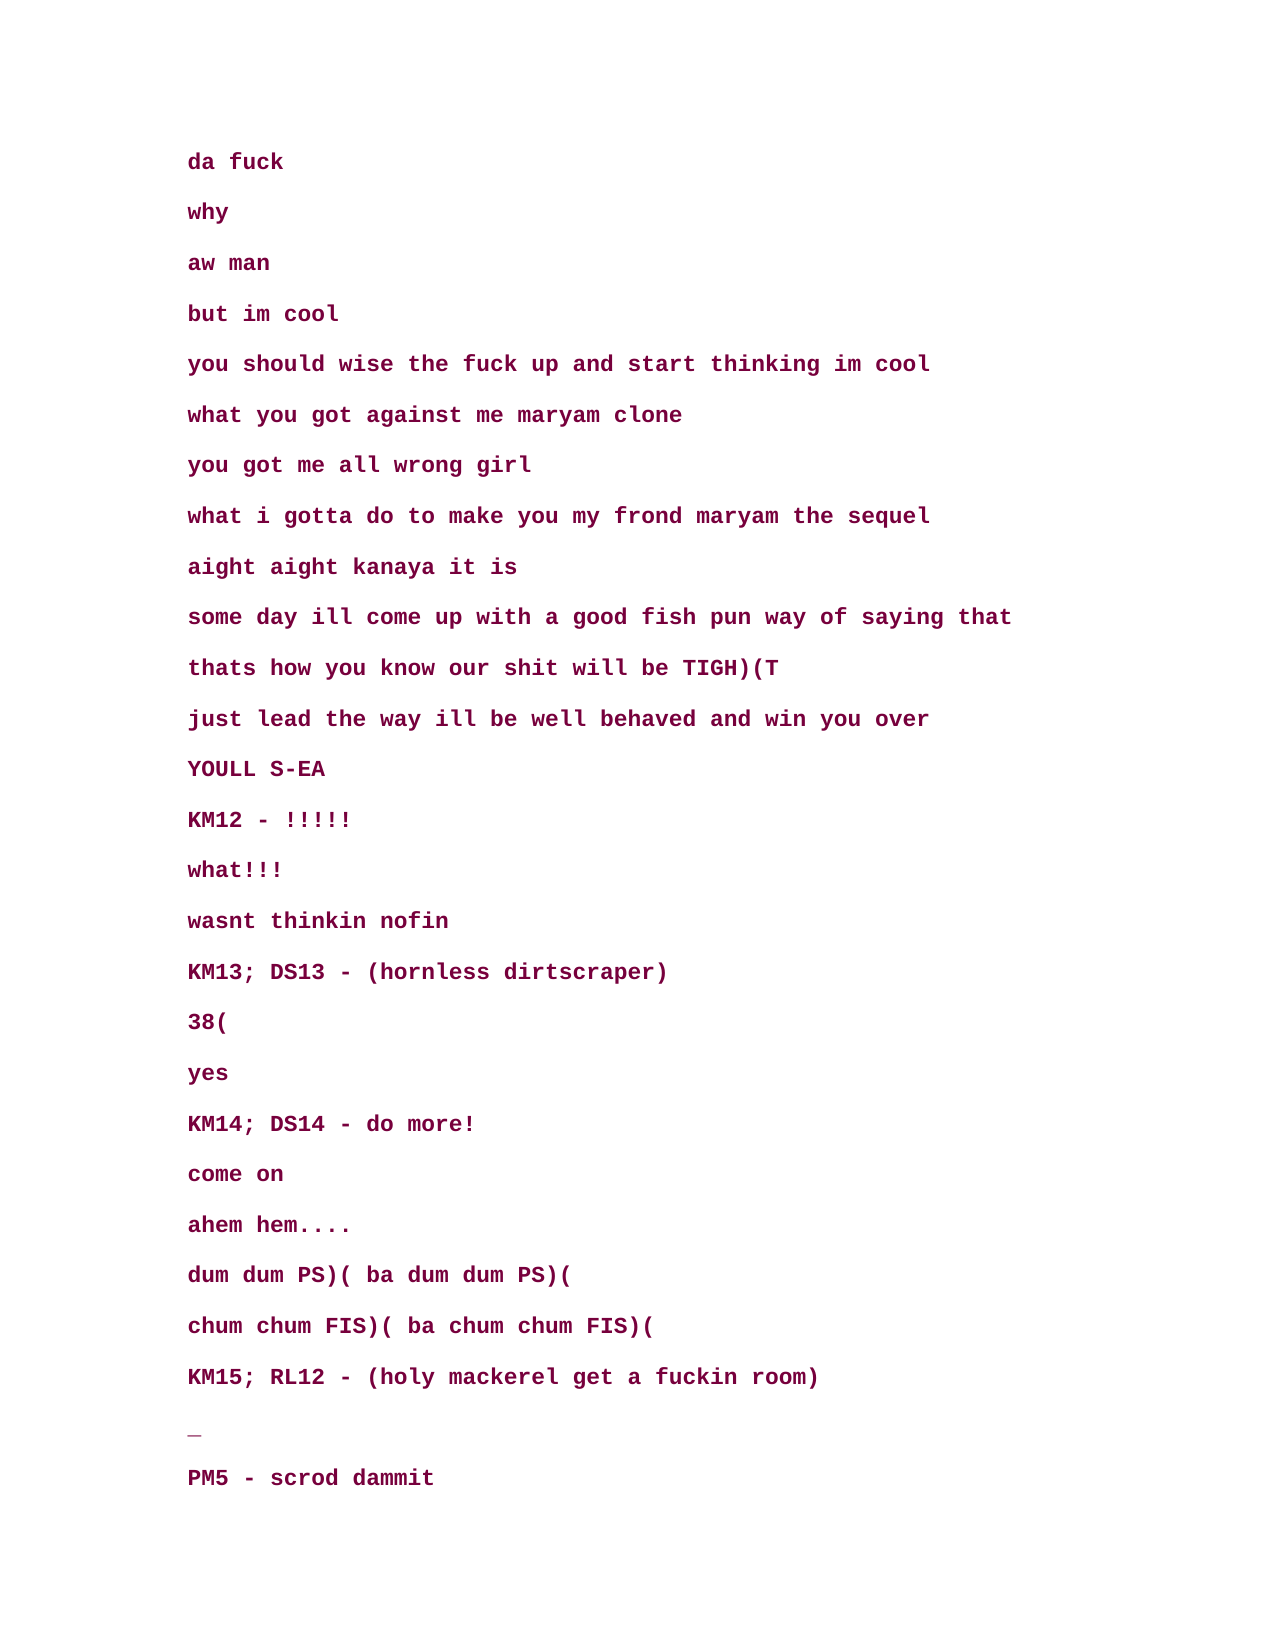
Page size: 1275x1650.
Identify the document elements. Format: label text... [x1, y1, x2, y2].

text aight aight kanaya it is [187, 555, 1087, 581]
text 38( [187, 1011, 1087, 1037]
text yes [187, 1061, 1087, 1087]
text wasnt thinkin nofin [187, 909, 1087, 935]
text just lead the way ill be well behaved and win you over [187, 707, 1087, 733]
text you got me all wrong girl [187, 454, 1087, 480]
text KM14; DS14 - do more! [187, 1112, 1087, 1138]
text chum chum FIS)( ba chum chum FIS)( [187, 1314, 1087, 1340]
text KM13; DS13 - (hornless dirtscraper) [187, 960, 1087, 986]
text da fuck [187, 150, 1087, 176]
text what i gotta do to make you my frond maryam the sequel [187, 504, 1087, 530]
text come on [187, 1162, 1087, 1188]
text some day ill come up with a good fish pun way of saying that [187, 606, 1087, 632]
text why [187, 201, 1087, 227]
text you should wise the fuck up and start thinking im cool [187, 352, 1087, 378]
text _ [187, 1416, 1087, 1442]
text dum dum PS)( ba dum dum PS)( [187, 1264, 1087, 1290]
text aw man [187, 251, 1087, 277]
text what!!! [187, 859, 1087, 885]
text PM5 - scrod dammit [187, 1466, 1087, 1492]
text YOULL S-EA [187, 757, 1087, 783]
text thats how you know our shit will be TIGH)(T [187, 656, 1087, 682]
text ahem hem.... [187, 1213, 1087, 1239]
text KM15; RL12 - (holy mackerel get a fuckin room) [187, 1365, 1087, 1391]
text KM12 - !!!!! [187, 808, 1087, 834]
text what you got against me maryam clone [187, 403, 1087, 429]
text but im cool [187, 302, 1087, 328]
